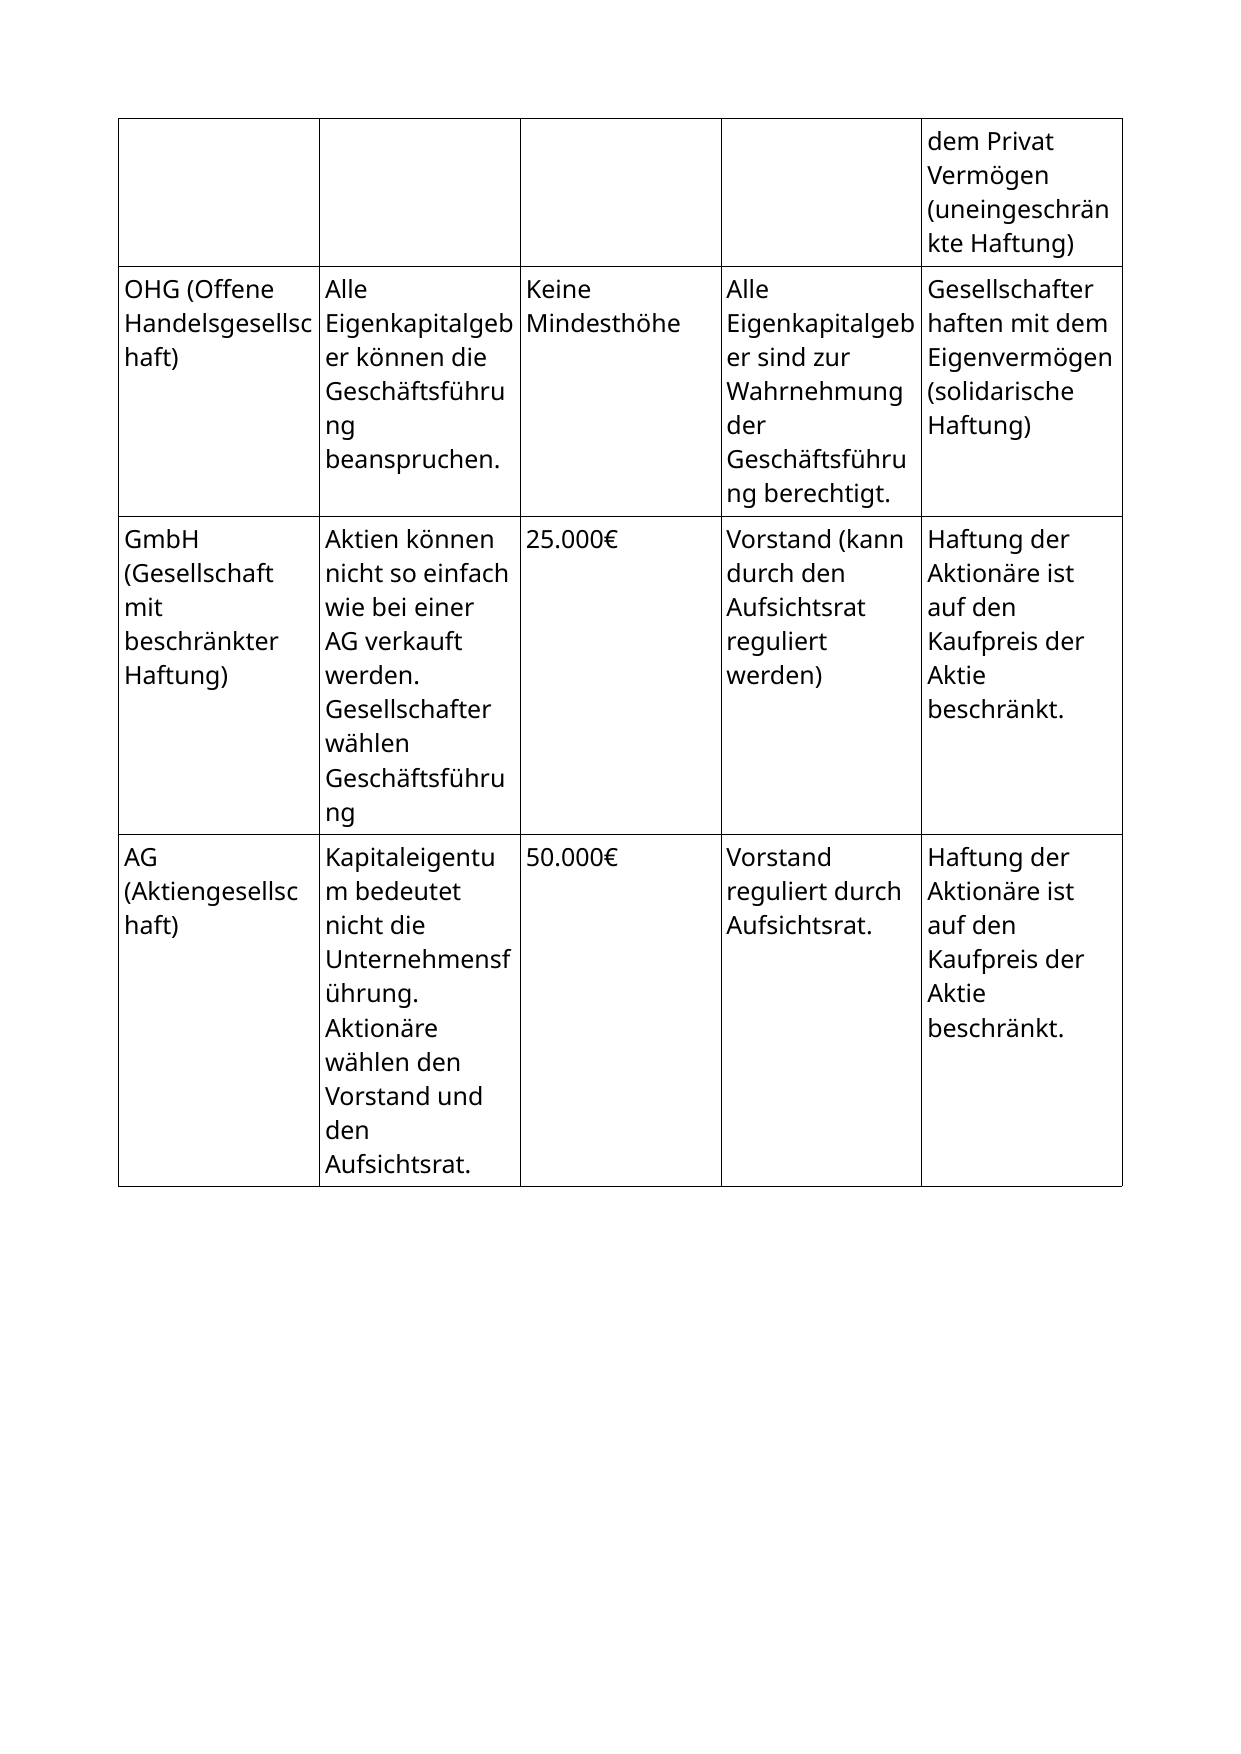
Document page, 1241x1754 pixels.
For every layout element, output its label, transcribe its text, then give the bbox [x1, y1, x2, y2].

table_cell 25.000€ [521, 517, 721, 834]
table_cell OHG (Offene Handelsgesellschaft) [119, 267, 319, 516]
table_cell Keine Mindesthöhe [521, 267, 721, 516]
table_cell [119, 119, 319, 266]
table_cell Haftung der Aktionäre ist auf den Kaufpreis der Aktie beschränkt. [922, 517, 1122, 834]
table_cell Alle Eigenkapitalgeber können die Geschäftsführung beanspruchen. [320, 267, 520, 516]
table_cell Vorstand (kann durch den Aufsichtsrat reguliert werden) [722, 517, 921, 834]
table_cell Aktien können nicht so einfach wie bei einer AG verkauft werden. Gesellschafter wählen Geschäftsführung [320, 517, 520, 834]
table_cell [320, 119, 520, 266]
table_cell AG (Aktiengesellschaft) [119, 835, 319, 1186]
table_cell [722, 119, 921, 266]
table_cell [521, 119, 721, 266]
table_cell Kapitaleigentum bedeutet nicht die Unternehmensführung. Aktionäre wählen den Vorstand und den Aufsichtsrat. [320, 835, 520, 1186]
table_cell Haftung der Aktionäre ist auf den Kaufpreis der Aktie beschränkt. [922, 835, 1122, 1186]
table_cell 50.000€ [521, 835, 721, 1186]
table_cell Vorstand reguliert durch Aufsichtsrat. [722, 835, 921, 1186]
table_cell Alle Eigenkapitalgeber sind zur Wahrnehmung der Geschäftsführung berechtigt. [722, 267, 921, 516]
table_cell dem Privat Vermögen (uneingeschränkte Haftung) [922, 119, 1122, 266]
table_cell Gesellschafter haften mit dem Eigenvermögen (solidarische Haftung) [922, 267, 1122, 516]
table_cell GmbH (Gesellschaft mit beschränkter Haftung) [119, 517, 319, 834]
